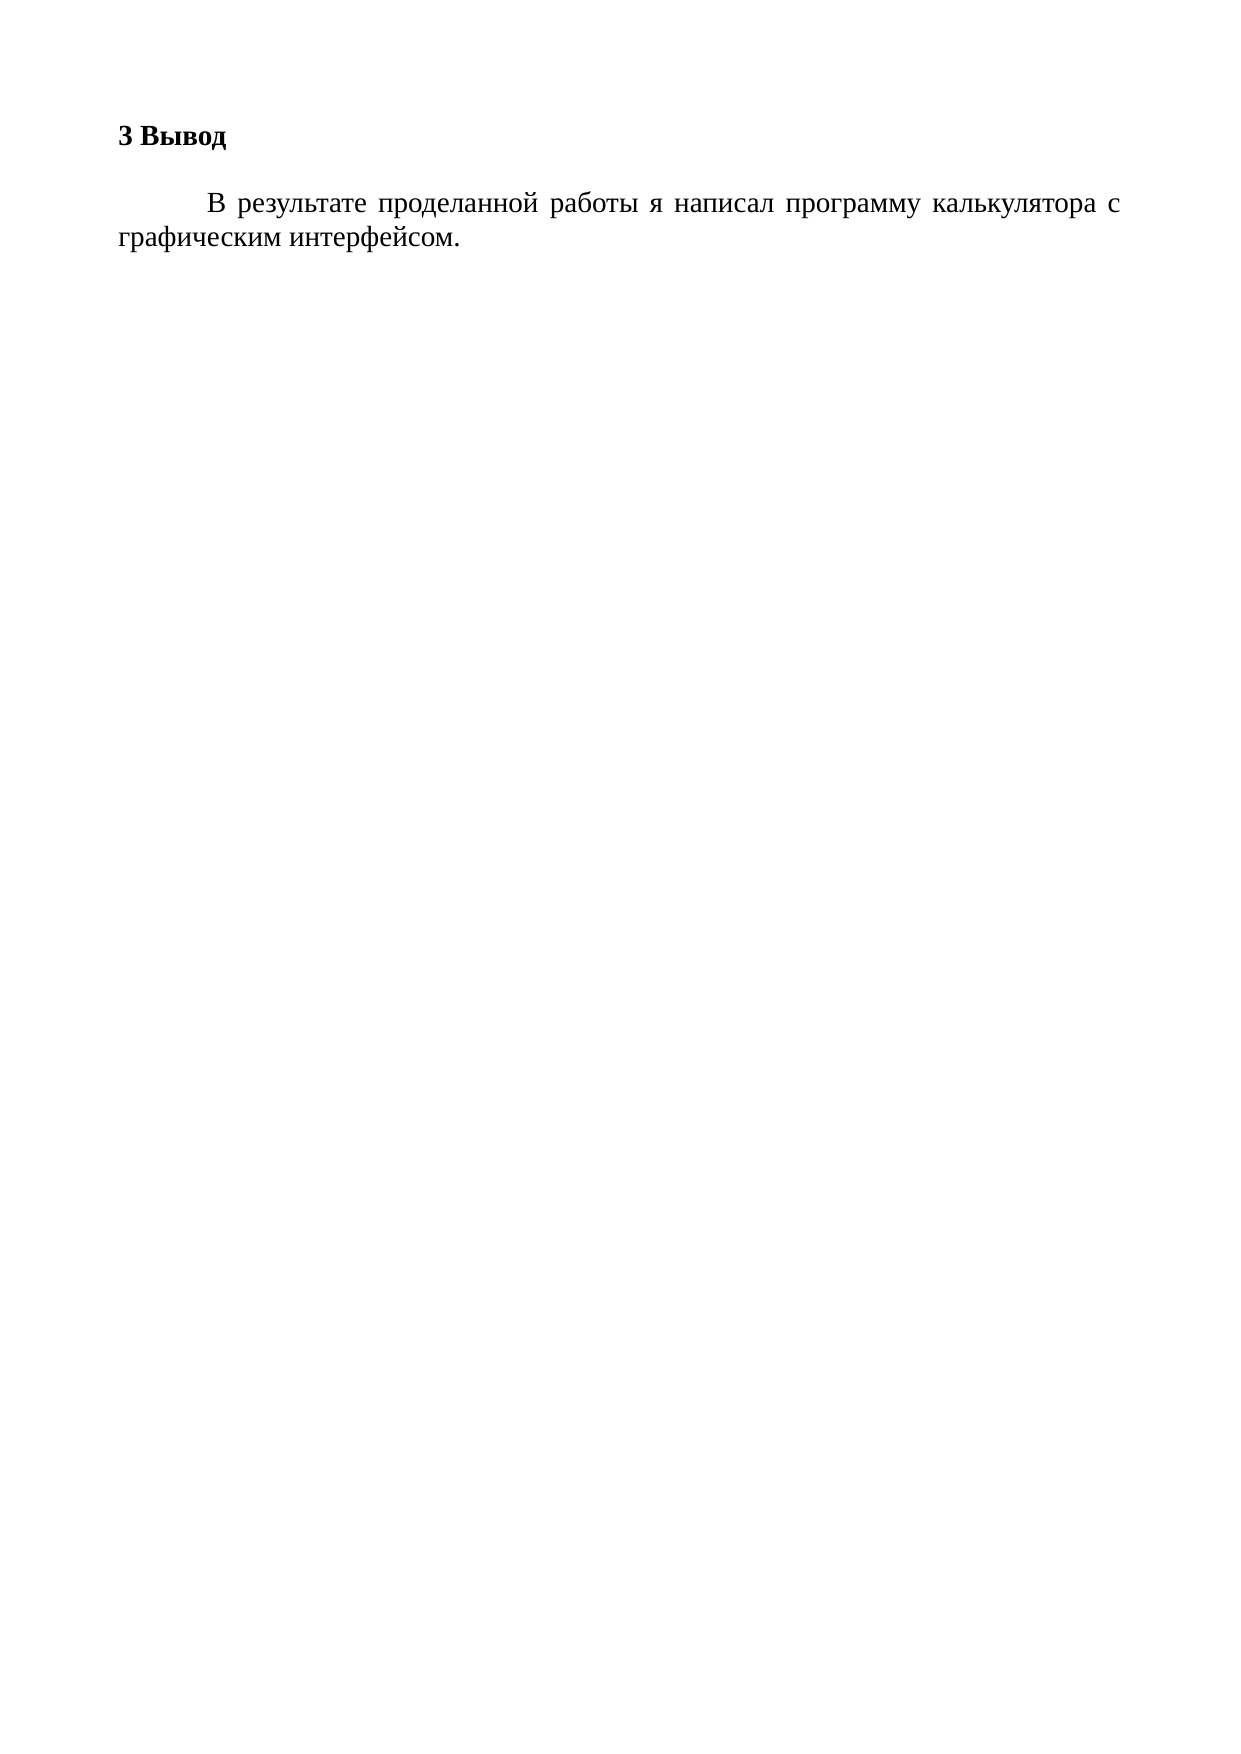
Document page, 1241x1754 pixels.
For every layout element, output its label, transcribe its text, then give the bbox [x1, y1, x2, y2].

text В результате проделанной работы я написал программу калькулятора с графическим интерфейсом. [118, 185, 1122, 252]
text 3 Вывод [118, 118, 1122, 152]
